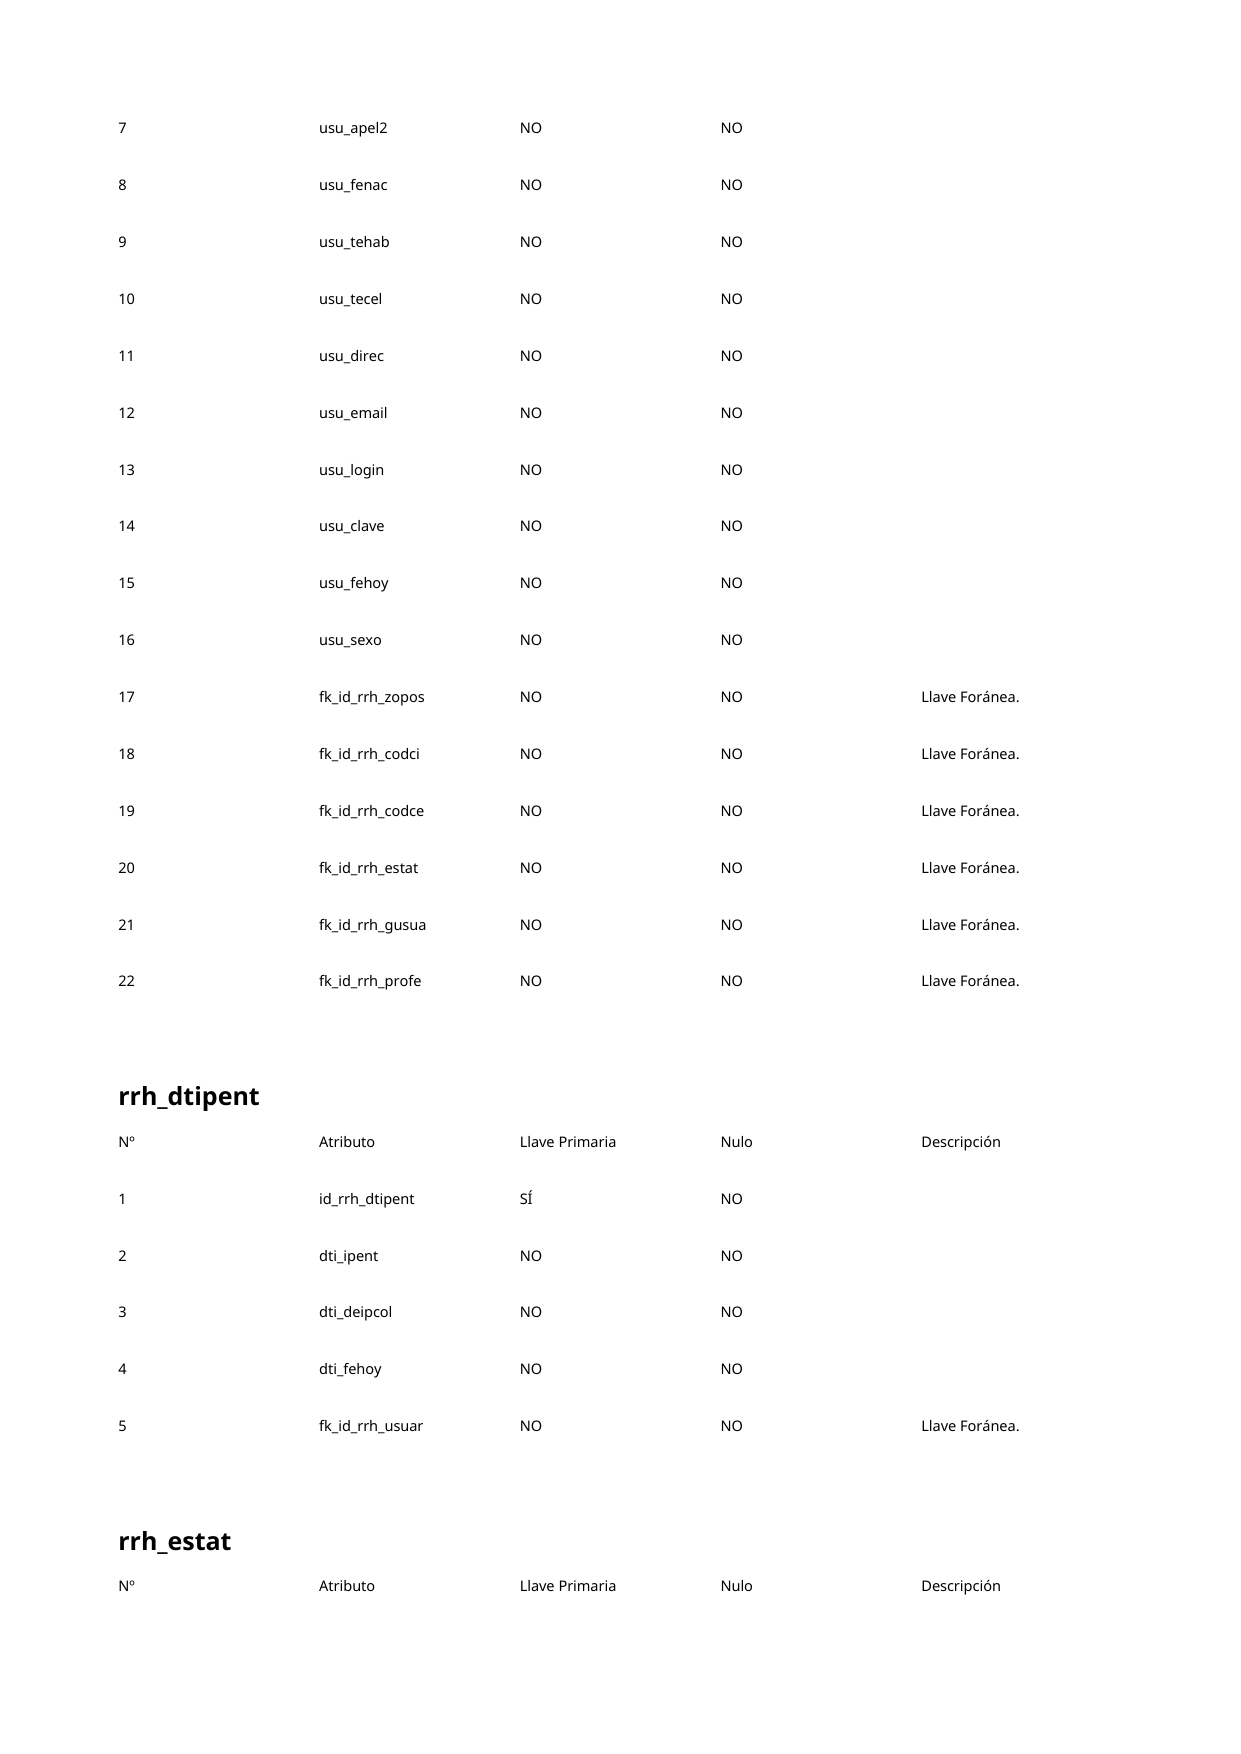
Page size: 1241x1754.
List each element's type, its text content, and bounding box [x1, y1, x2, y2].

table_cell [921, 516, 1122, 573]
table_cell NO [720, 687, 921, 744]
table_cell NO [720, 801, 921, 857]
table_cell NO [720, 1245, 921, 1302]
table_cell NO [520, 1416, 720, 1473]
table_cell NO [720, 346, 921, 402]
table_cell Llave Foránea. [921, 971, 1122, 1028]
table_cell NO [720, 573, 921, 630]
table_header Llave Primaria [520, 1132, 720, 1188]
table_cell 14 [118, 516, 319, 573]
table_cell NO [520, 687, 720, 744]
table_cell fk_id_rrh_usuar [319, 1416, 519, 1473]
table_cell 4 [118, 1359, 319, 1416]
table_cell NO [720, 459, 921, 516]
table_cell NO [520, 801, 720, 857]
table_cell 2 [118, 1245, 319, 1302]
table_cell NO [720, 118, 921, 175]
table_header Atributo [319, 1576, 519, 1633]
table_cell 11 [118, 346, 319, 402]
table_cell 16 [118, 630, 319, 687]
table_cell NO [720, 971, 921, 1028]
table_cell fk_id_rrh_profe [319, 971, 519, 1028]
table_header Atributo [319, 1132, 519, 1188]
table_cell NO [720, 1416, 921, 1473]
table_cell NO [520, 232, 720, 289]
table_cell 7 [118, 118, 319, 175]
table_cell NO [720, 630, 921, 687]
table_cell 21 [118, 914, 319, 971]
table_cell usu_fenac [319, 175, 519, 232]
table_cell Llave Foránea. [921, 687, 1122, 744]
table_cell 10 [118, 289, 319, 346]
table_cell [921, 346, 1122, 402]
table_cell NO [520, 289, 720, 346]
table_cell Llave Foránea. [921, 1416, 1122, 1473]
table_cell [921, 1359, 1122, 1416]
table_cell [921, 573, 1122, 630]
table_header Llave Primaria [520, 1576, 720, 1633]
table_cell 9 [118, 232, 319, 289]
table_cell 8 [118, 175, 319, 232]
table_cell SÍ [520, 1189, 720, 1245]
table_cell Llave Foránea. [921, 858, 1122, 914]
table_header Descripción [921, 1576, 1122, 1633]
text rrh_dtipent [118, 1079, 1122, 1113]
table_cell fk_id_rrh_codci [319, 744, 519, 801]
table_cell NO [720, 1359, 921, 1416]
table_cell 19 [118, 801, 319, 857]
table_cell NO [720, 1302, 921, 1359]
table_cell NO [720, 1189, 921, 1245]
table_header Nº [118, 1576, 319, 1633]
table_cell usu_login [319, 459, 519, 516]
table_cell 5 [118, 1416, 319, 1473]
table_cell fk_id_rrh_estat [319, 858, 519, 914]
table_cell fk_id_rrh_zopos [319, 687, 519, 744]
table_cell usu_fehoy [319, 573, 519, 630]
table_cell usu_clave [319, 516, 519, 573]
table_header Nº [118, 1132, 319, 1188]
table_cell usu_email [319, 403, 519, 459]
table_cell 18 [118, 744, 319, 801]
table_cell NO [720, 175, 921, 232]
table_cell 15 [118, 573, 319, 630]
table_cell NO [520, 175, 720, 232]
table_cell NO [720, 516, 921, 573]
table_cell [921, 289, 1122, 346]
table_cell NO [520, 1245, 720, 1302]
table_cell dti_fehoy [319, 1359, 519, 1416]
table_cell NO [720, 232, 921, 289]
table_cell NO [520, 516, 720, 573]
table_cell fk_id_rrh_gusua [319, 914, 519, 971]
table_cell [921, 630, 1122, 687]
table_cell [921, 1245, 1122, 1302]
table_cell usu_direc [319, 346, 519, 402]
table_cell usu_tecel [319, 289, 519, 346]
table_cell usu_tehab [319, 232, 519, 289]
table_header Nulo [720, 1576, 921, 1633]
table_cell Llave Foránea. [921, 801, 1122, 857]
table_cell usu_sexo [319, 630, 519, 687]
table_cell NO [520, 630, 720, 687]
table_cell NO [720, 289, 921, 346]
table_cell Llave Foránea. [921, 914, 1122, 971]
table_cell [921, 403, 1122, 459]
table_cell NO [720, 914, 921, 971]
table_cell [921, 118, 1122, 175]
text rrh_estat [118, 1523, 1122, 1557]
table_cell NO [520, 971, 720, 1028]
table_cell NO [520, 403, 720, 459]
table_cell 20 [118, 858, 319, 914]
table_cell [921, 1189, 1122, 1245]
table_cell 22 [118, 971, 319, 1028]
table_cell NO [520, 118, 720, 175]
table_cell NO [520, 1302, 720, 1359]
table_cell dti_deipcol [319, 1302, 519, 1359]
table_cell NO [720, 858, 921, 914]
table_cell NO [520, 744, 720, 801]
table_cell Llave Foránea. [921, 744, 1122, 801]
table_cell NO [720, 744, 921, 801]
table_cell 3 [118, 1302, 319, 1359]
table_cell [921, 175, 1122, 232]
table_cell [921, 1302, 1122, 1359]
table_cell 1 [118, 1189, 319, 1245]
table_cell usu_apel2 [319, 118, 519, 175]
table_cell NO [520, 459, 720, 516]
table_cell id_rrh_dtipent [319, 1189, 519, 1245]
table_cell NO [520, 858, 720, 914]
table_cell [921, 232, 1122, 289]
table_cell NO [520, 346, 720, 402]
table_cell NO [520, 1359, 720, 1416]
table_header Descripción [921, 1132, 1122, 1188]
table_cell NO [520, 914, 720, 971]
table_cell dti_ipent [319, 1245, 519, 1302]
table_cell 12 [118, 403, 319, 459]
table_cell NO [720, 403, 921, 459]
table_header Nulo [720, 1132, 921, 1188]
table_cell 13 [118, 459, 319, 516]
table_cell NO [520, 573, 720, 630]
table_cell fk_id_rrh_codce [319, 801, 519, 857]
table_cell 17 [118, 687, 319, 744]
table_cell [921, 459, 1122, 516]
